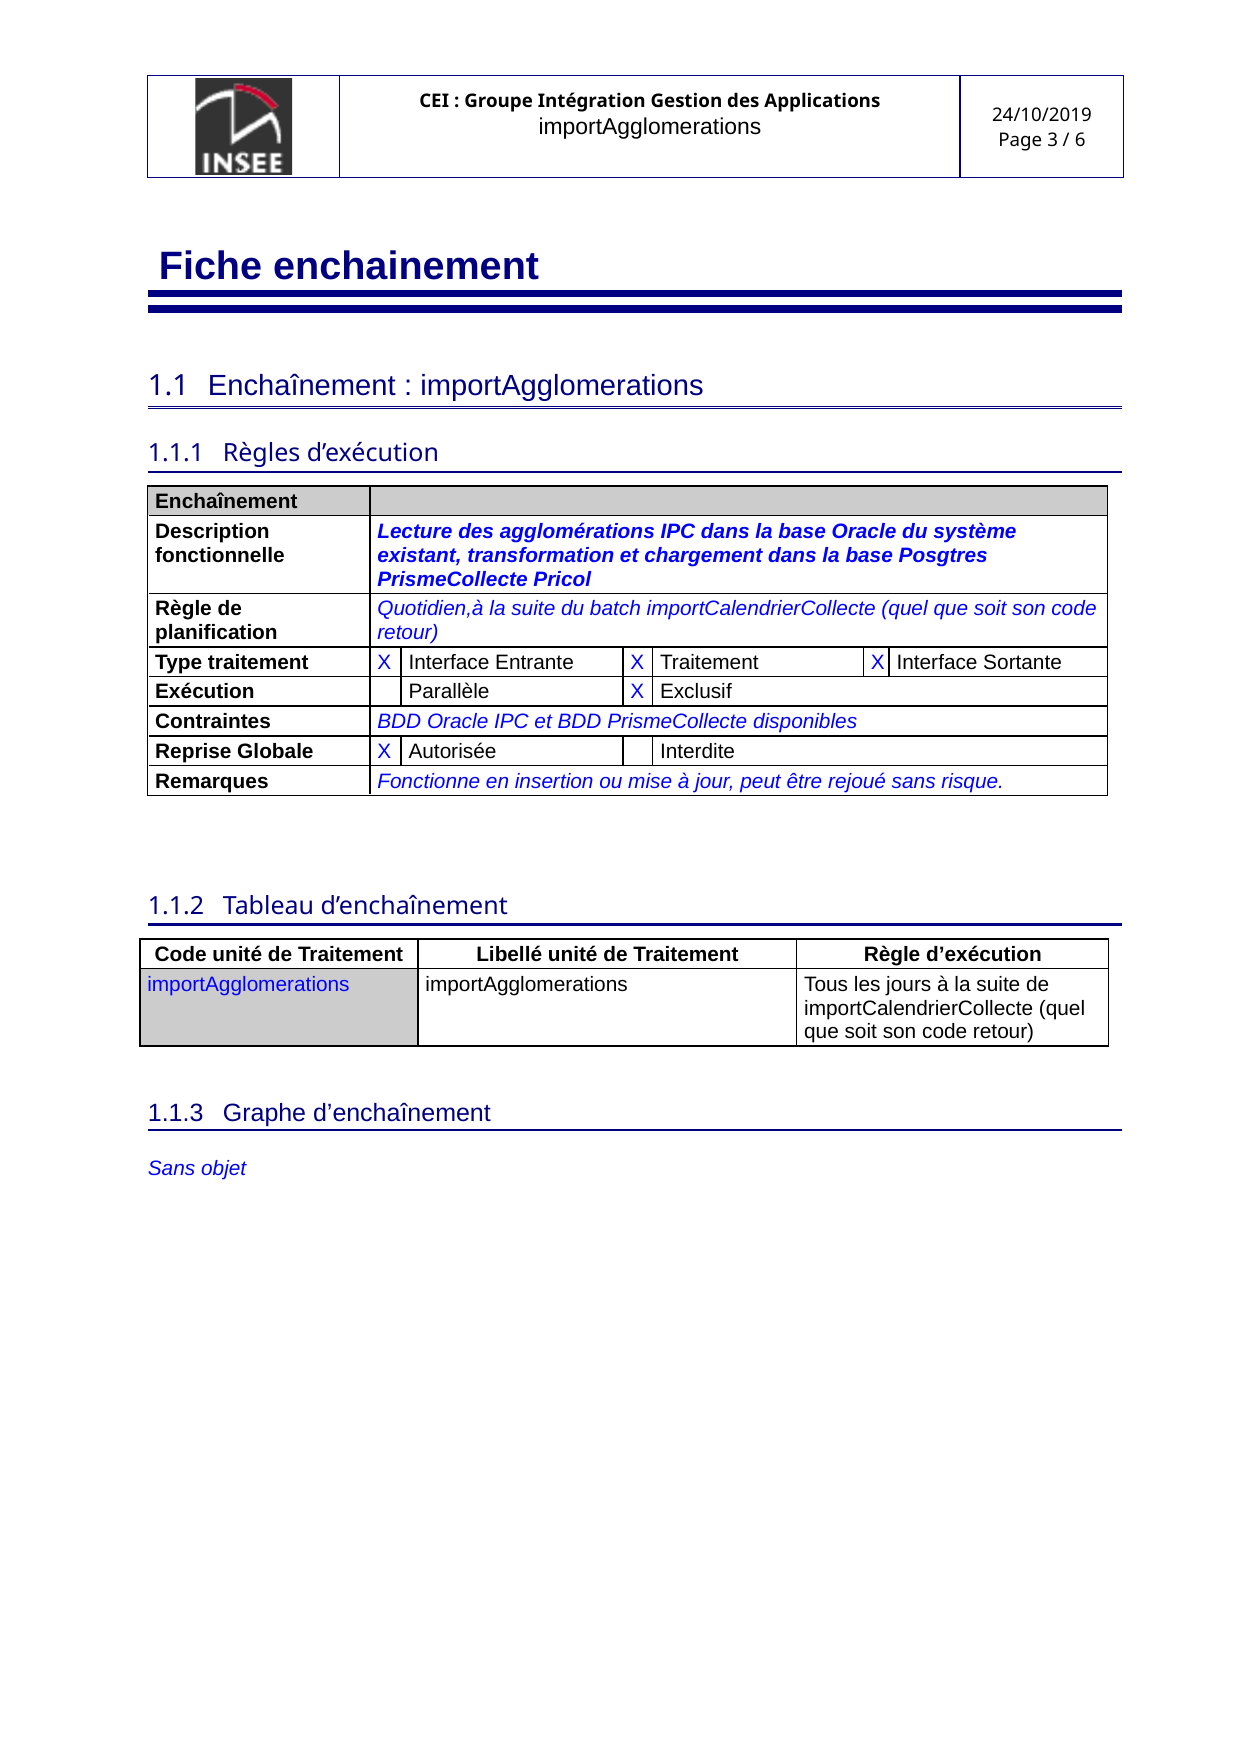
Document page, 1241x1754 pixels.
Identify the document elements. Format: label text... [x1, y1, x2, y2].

table_cell importAgglomerations [141, 969, 417, 1045]
table_cell Exclusif [653, 677, 1107, 705]
table_cell importAgglomerations [419, 969, 796, 1045]
table_cell Quotidien,à la suite du batch importCalendrierCollecte (quel que soit son code retour) [371, 594, 1107, 646]
table_cell Exécution [148, 677, 369, 705]
table_cell Règle de planification [148, 594, 369, 646]
table_cell Tous les jours à la suite de importCalendrierCollecte (quel que soit son code retour) [797, 969, 1108, 1045]
table_header Libellé unité de Traitement [419, 940, 796, 968]
subtitle Fiche enchainement [148, 242, 1122, 290]
table_cell Type traitement [148, 647, 369, 676]
table_cell Interface Entrante [402, 648, 622, 676]
table_cell Parallèle [402, 677, 622, 705]
table_header Enchaînement [148, 487, 369, 515]
table_cell Reprise Globale [148, 736, 369, 765]
picture [195, 78, 293, 175]
subtitle Tableau d’enchaînement [148, 887, 1122, 923]
table_cell Traitement [653, 648, 863, 676]
table_cell X [864, 648, 888, 676]
table_cell [624, 737, 652, 765]
subtitle Règles d’exécution [148, 434, 1122, 471]
table_cell X [624, 677, 652, 705]
subtitle Graphe d’enchaînement [148, 1098, 1122, 1129]
table_cell X [371, 737, 400, 765]
table_cell Interdite [653, 737, 1107, 765]
table_header [371, 487, 1107, 515]
table_cell X [624, 648, 652, 676]
subtitle Enchaînement : importAgglomerations [148, 364, 1122, 406]
table_header Code unité de Traitement [141, 940, 417, 968]
table_cell Contraintes [148, 706, 369, 735]
table_cell BDD Oracle IPC et BDD PrismeCollecte disponibles [371, 707, 1107, 735]
text Sans objet [148, 1156, 1122, 1180]
subtitle [148, 297, 1122, 305]
table_cell Autorisée [402, 737, 622, 765]
table_cell Remarques [148, 766, 369, 794]
table_cell X [371, 648, 400, 676]
table_cell Description fonctionnelle [148, 516, 369, 592]
table_cell Lecture des agglomérations IPC dans la base Oracle du système existant, transformation et chargement dans la base Posgtres PrismeCollecte Pricol [371, 516, 1107, 592]
table_cell Interface Sortante [890, 648, 1107, 676]
table_cell [371, 677, 400, 705]
table_cell Fonctionne en insertion ou mise à jour, peut être rejoué sans risque. [371, 766, 1107, 794]
table_header Règle d’exécution [797, 940, 1108, 968]
